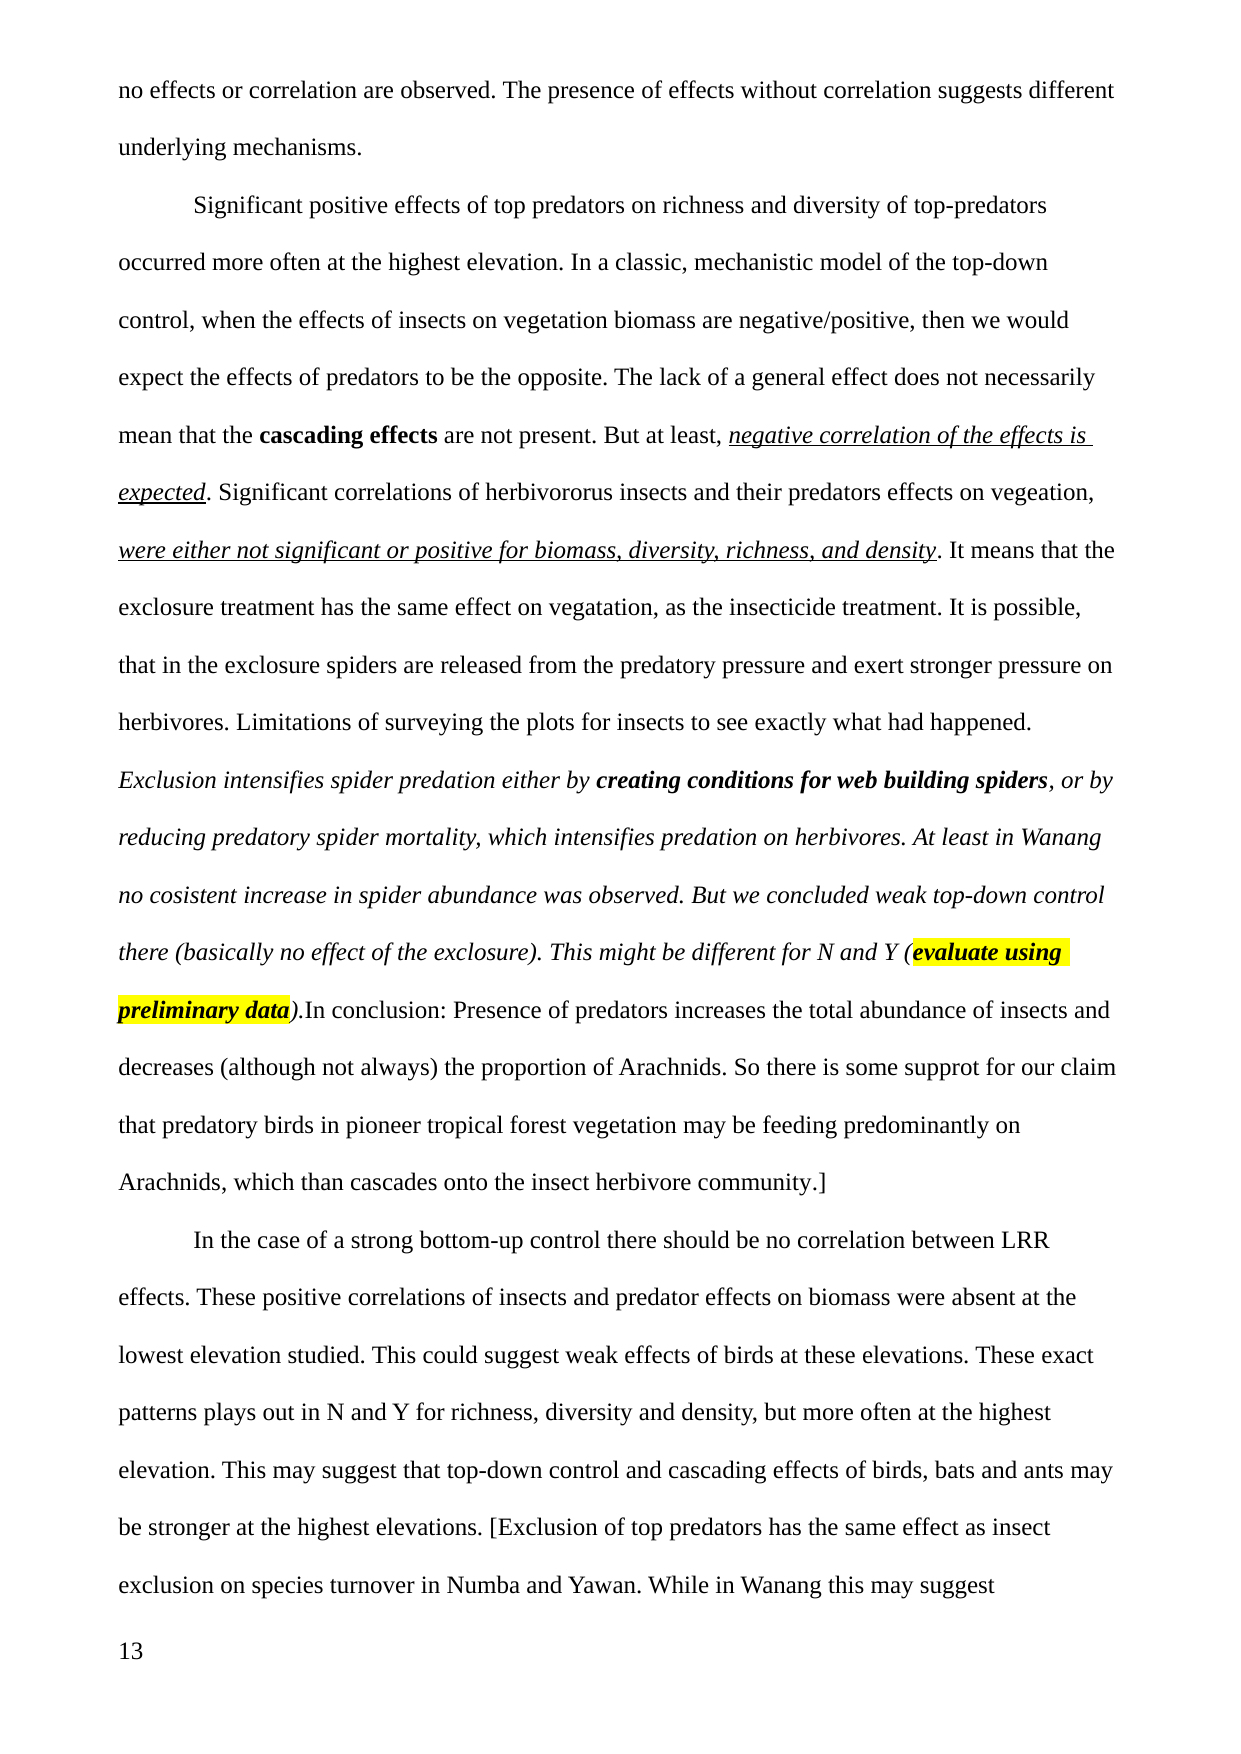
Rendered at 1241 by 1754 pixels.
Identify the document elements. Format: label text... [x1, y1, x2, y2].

text In the case of a strong bottom-up control there should be no correlation between LRR effects. These positive correlations of insects and predator effects on biomass were absent at the lowest elevation studied. This could suggest weak effects of birds at these elevations. These exact patterns plays out in N and Y for richness, diversity and density, but more often at the highest elevation. This may suggest that top-down control and cascading effects of birds, bats and ants may be stronger at the highest elevations. [Exclusion of top predators has the same effect as insect exclusion on species turnover in Numba and Yawan. While in Wanang this may suggest [118, 1225, 1122, 1599]
text Significant positive effects of top predators on richness and diversity of top-predators occurred more often at the highest elevation. In a classic, mechanistic model of the top-down control, when the effects of insects on vegetation biomass are negative/positive, then we would expect the effects of predators to be the opposite. The lack of a general effect does not necessarily mean that the cascading effects are not present. But at least, negative correlation of the effects is expected. Significant correlations of herbivororus insects and their predators effects on vegeation, were either not significant or positive for biomass, diversity, richness, and density. It means that the exclosure treatment has the same effect on vegatation, as the insecticide treatment. It is possible, that in the exclosure spiders are released from the predatory pressure and exert stronger pressure on herbivores. Limitations of surveying the plots for insects to see exactly what had happened. Exclusion intensifies spider predation either by creating conditions for web building spiders, or by reducing predatory spider mortality, which intensifies predation on herbivores. At least in Wanang no cosistent increase in spider abundance was observed. But we concluded weak top-down control there (basically no effect of the exclosure). This might be different for N and Y (evaluate using preliminary data).In conclusion: Presence of predators increases the total abundance of insects and decreases (although not always) the proportion of Arachnids. So there is some supprot for our claim that predatory birds in pioneer tropical forest vegetation may be feeding predominantly on Arachnids, which than cascades onto the insect herbivore community.] [118, 190, 1122, 1196]
text no effects or correlation are observed. The presence of effects without correlation suggests different underlying mechanisms. [118, 75, 1122, 161]
